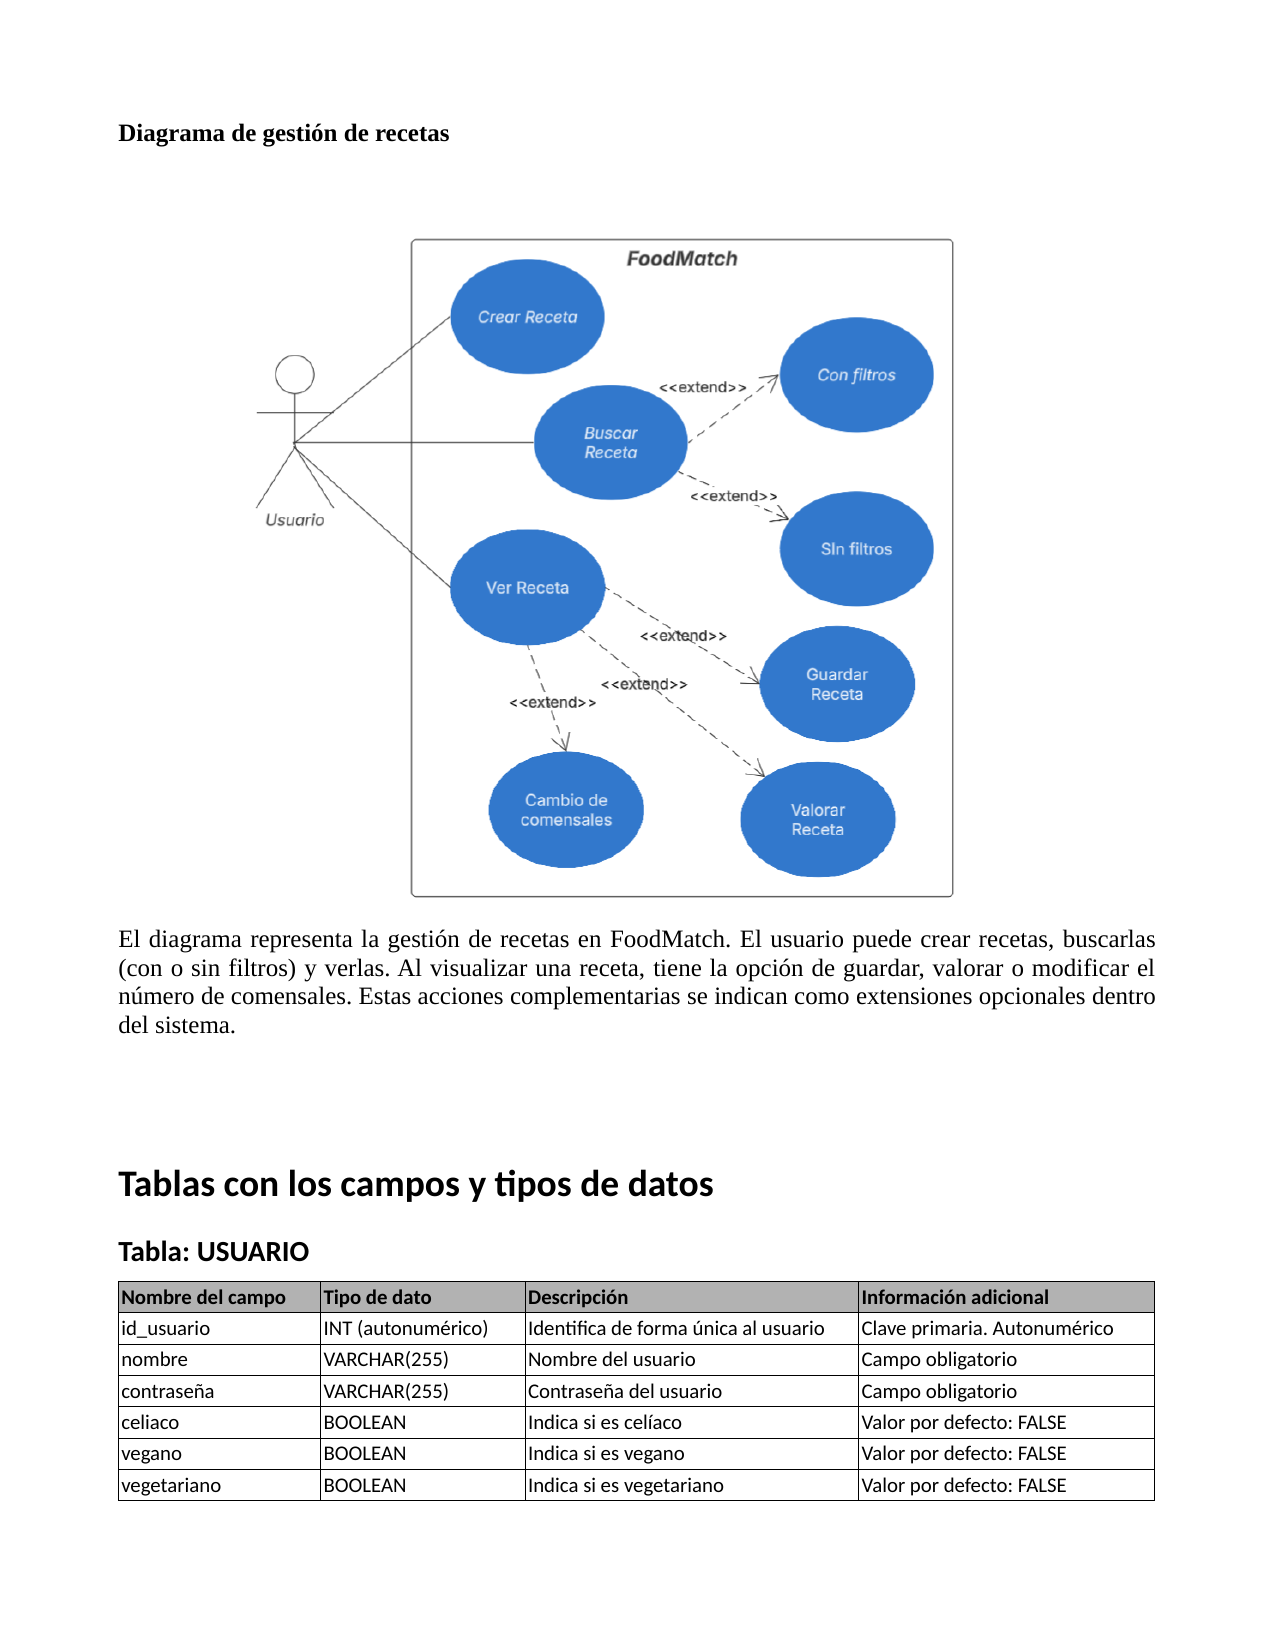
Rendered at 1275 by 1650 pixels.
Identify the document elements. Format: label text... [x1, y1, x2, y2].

table_cell vegetariano [119, 1470, 320, 1500]
table_header Información adicional [859, 1282, 1154, 1312]
picture [222, 200, 1054, 924]
table_cell Clave primaria. Autonumérico [859, 1313, 1154, 1343]
table_cell contraseña [119, 1376, 320, 1406]
subtitle Tablas con los campos y tipos de datos [118, 1160, 1157, 1206]
subtitle Tabla: USUARIO [118, 1233, 1157, 1268]
table_header Descripción [526, 1282, 858, 1312]
table_cell Indica si es vegano [526, 1439, 858, 1469]
table_cell id_usuario [119, 1313, 320, 1343]
text El diagrama representa la gestión de recetas en FoodMatch. El usuario puede crear recetas, buscarlas (con o sin filtros) y verlas. Al visualizar una receta, tiene la opción de guardar, valorar o modificar el número de comensales. Estas acciones complementarias se indican como extensiones opcionales dentro del sistema. [118, 201, 1157, 1039]
table_cell BOOLEAN [321, 1407, 525, 1438]
table_cell celiaco [119, 1407, 320, 1438]
table_cell Contraseña del usuario [526, 1376, 858, 1406]
table_cell vegano [119, 1439, 320, 1469]
table_cell Campo obligatorio [859, 1345, 1154, 1375]
table_cell Campo obligatorio [859, 1376, 1154, 1406]
table_header Tipo de dato [321, 1282, 525, 1312]
table_cell BOOLEAN [321, 1470, 525, 1500]
table_cell VARCHAR(255) [321, 1345, 525, 1375]
table_cell VARCHAR(255) [321, 1376, 525, 1406]
table_cell Valor por defecto: FALSE [859, 1470, 1154, 1500]
table_cell Indica si es vegetariano [526, 1470, 858, 1500]
table_cell nombre [119, 1345, 320, 1375]
table_cell Valor por defecto: FALSE [859, 1407, 1154, 1438]
table_header Nombre del campo [119, 1282, 320, 1312]
table_cell INT (autonumérico) [321, 1313, 525, 1343]
text Diagrama de gestión de recetas [118, 118, 1157, 147]
table_cell BOOLEAN [321, 1439, 525, 1469]
table_cell Identifica de forma única al usuario [526, 1313, 858, 1343]
table_cell Nombre del usuario [526, 1345, 858, 1375]
table_cell Indica si es celíaco [526, 1407, 858, 1438]
table_cell Valor por defecto: FALSE [859, 1439, 1154, 1469]
